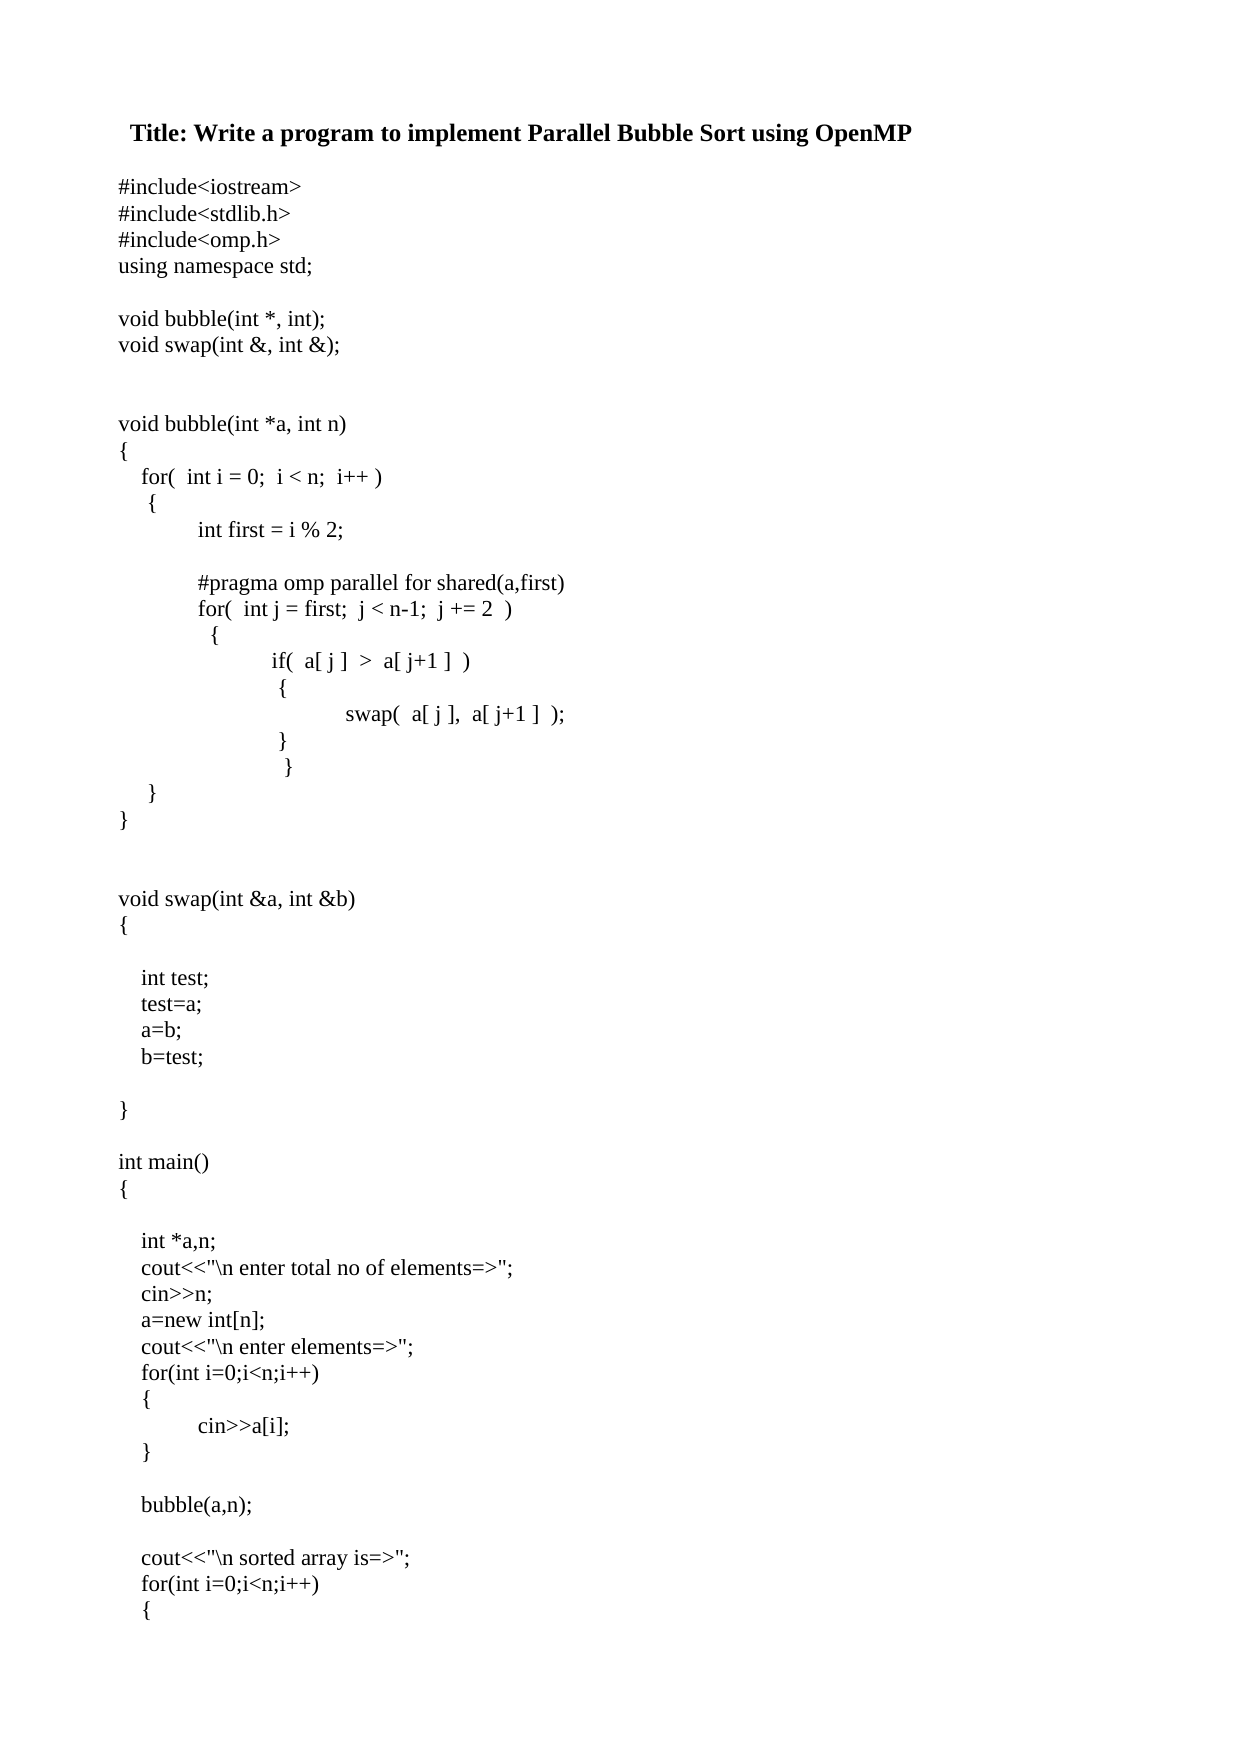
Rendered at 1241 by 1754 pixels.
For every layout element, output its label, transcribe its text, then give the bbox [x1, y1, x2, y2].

text int first = i % 2; [118, 516, 1122, 542]
text void swap(int &, int &); [118, 331, 1122, 358]
text int *a,n; [118, 1227, 1122, 1254]
text for( int i = 0; i < n; i++ ) [118, 463, 1122, 489]
text cout<<"\n enter total no of elements=>"; [118, 1254, 1122, 1280]
text cin>>a[i]; [118, 1412, 1122, 1438]
text cout<<"\n sorted array is=>"; [118, 1544, 1122, 1570]
text b=test; [118, 1043, 1122, 1069]
text { [118, 1596, 1122, 1623]
text #include<omp.h> [118, 226, 1122, 252]
text void bubble(int *, int); [118, 305, 1122, 331]
text void swap(int &a, int &b) [118, 885, 1122, 911]
text swap( a[ j ], a[ j+1 ] ); [118, 700, 1122, 727]
text a=b; [118, 1017, 1122, 1043]
text for(int i=0;i<n;i++) [118, 1570, 1122, 1596]
text using namespace std; [118, 252, 1122, 279]
text { [118, 437, 1122, 463]
text { [118, 1175, 1122, 1201]
text { [118, 1386, 1122, 1412]
text if( a[ j ] > a[ j+1 ] ) [118, 648, 1122, 674]
text test=a; [118, 990, 1122, 1017]
text #include<stdlib.h> [118, 199, 1122, 226]
text Title: Write a program to implement Parallel Bubble Sort using OpenMP [118, 118, 1122, 147]
text } [118, 727, 1122, 753]
text } [118, 1438, 1122, 1464]
text cout<<"\n enter elements=>"; [118, 1333, 1122, 1359]
text cin>>n; [118, 1280, 1122, 1306]
text void bubble(int *a, int n) [118, 410, 1122, 437]
text } [118, 1096, 1122, 1122]
text #include<iostream> [118, 173, 1122, 199]
text for(int i=0;i<n;i++) [118, 1359, 1122, 1386]
text } [118, 806, 1122, 832]
text { [118, 674, 1122, 700]
text #pragma omp parallel for shared(a,first) [118, 568, 1122, 595]
text } [118, 753, 1122, 779]
text { [118, 489, 1122, 516]
text a=new int[n]; [118, 1306, 1122, 1333]
text int test; [118, 964, 1122, 990]
text bubble(a,n); [118, 1491, 1122, 1517]
text for( int j = first; j < n-1; j += 2 ) [118, 595, 1122, 621]
text { [118, 621, 1122, 648]
text } [118, 779, 1122, 806]
text int main() [118, 1148, 1122, 1175]
text { [118, 911, 1122, 937]
